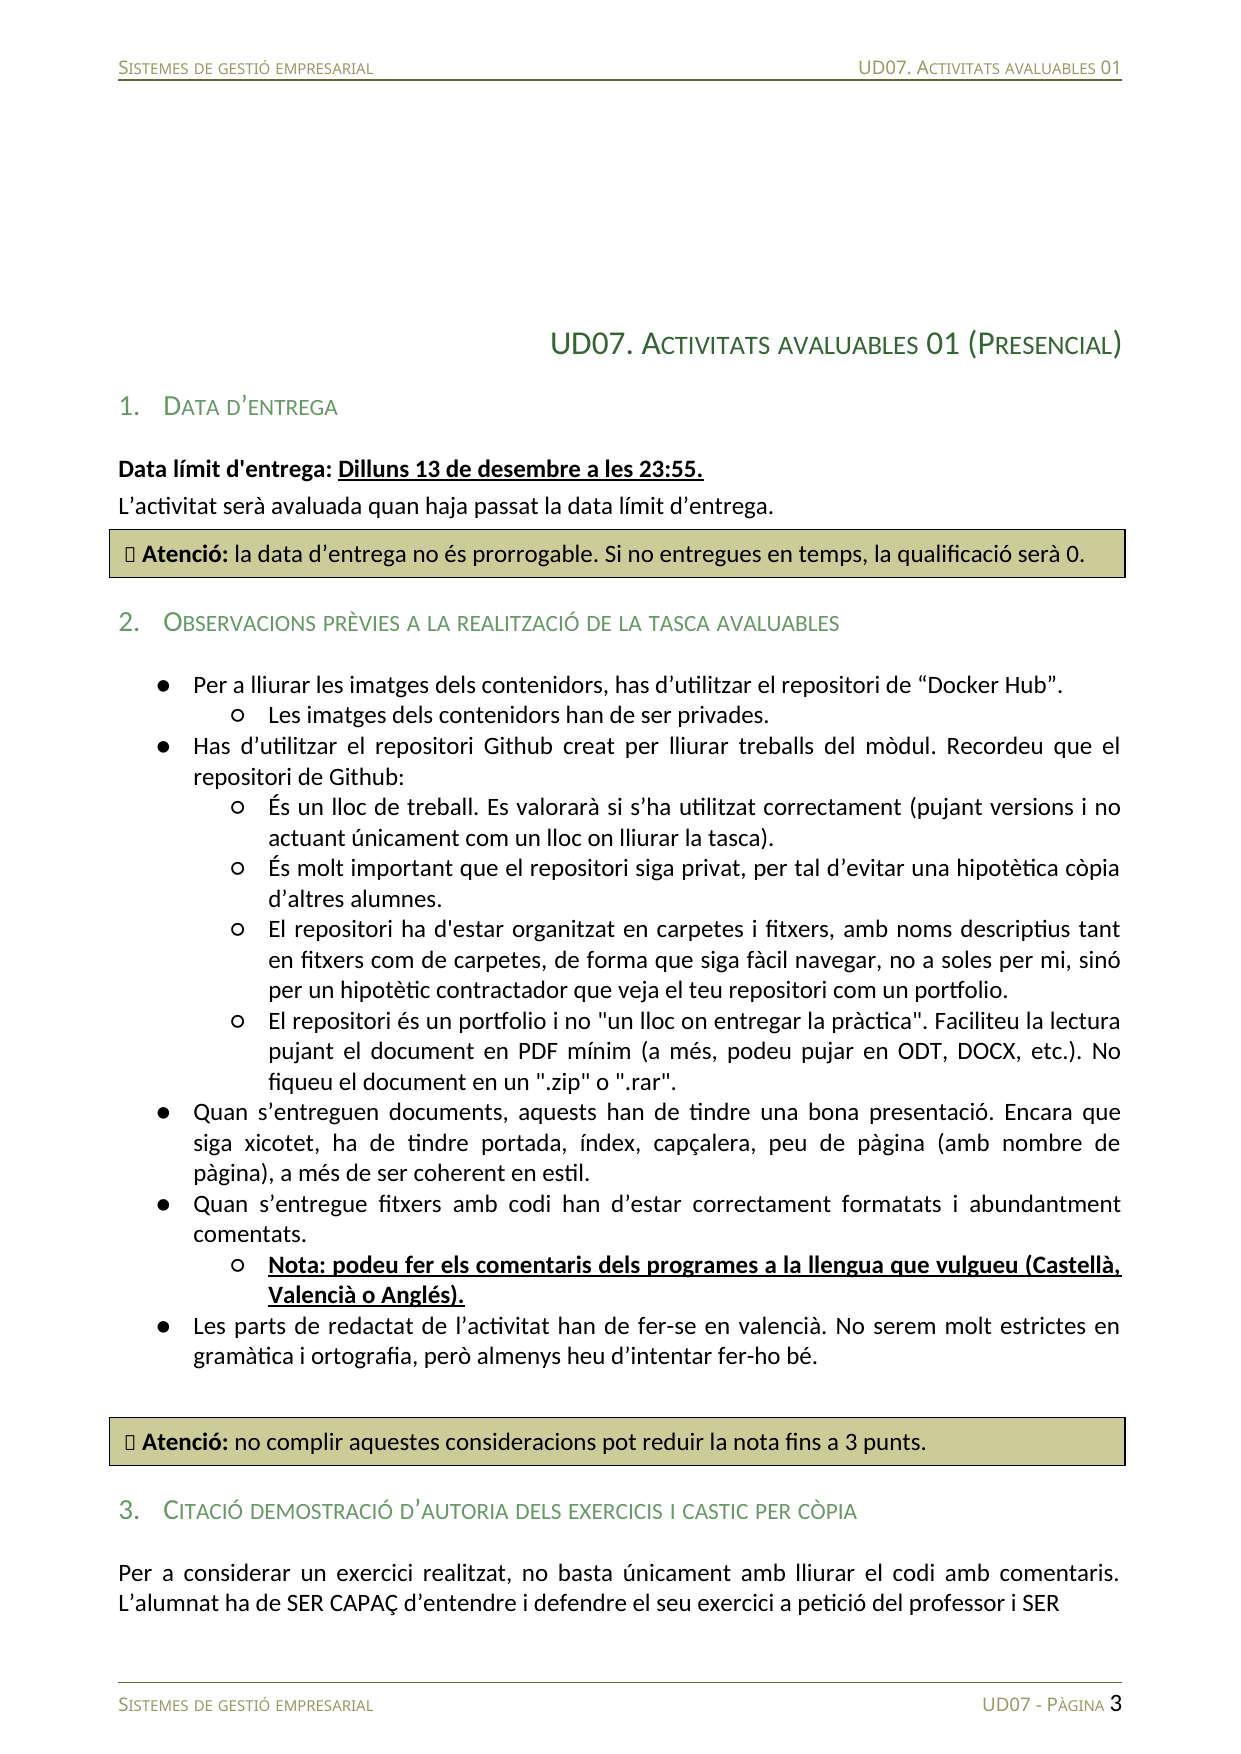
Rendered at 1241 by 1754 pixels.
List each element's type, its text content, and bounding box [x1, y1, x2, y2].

list Les imatges dels contenidors han de ser privades. [231, 699, 1122, 730]
list Quan s’entregue fitxers amb codi han d’estar correctament formatats i abundantment comentats. [156, 1188, 1122, 1249]
text L’activitat serà avaluada quan haja passat la data límit d’entrega. [118, 490, 1122, 520]
subtitle Observacions prèvies a la realització de la tasca avaluables [118, 603, 1122, 639]
list És molt important que el repositori siga privat, per tal d’evitar una hipotètica còpia d’altres alumnes. [231, 852, 1122, 913]
list El repositori és un portfolio i no "un lloc on entregar la pràctica". Faciliteu la lectura pujant el document en PDF mínim (a més, podeu pujar en ODT, DOCX, etc.). No fiqueu el document en un ".zip" o ".rar". [231, 1005, 1122, 1096]
text Per a considerar un exercici realitzat, no basta únicament amb lliurar el codi amb comentaris. L’alumnat ha de SER CAPAÇ d’entendre i defendre el seu exercici a petició del professor i SER [118, 1557, 1122, 1618]
list Nota: podeu fer els comentaris dels programes a la llengua que vulgueu (Castellà, Valencià o Anglés). [231, 1249, 1122, 1310]
list És un lloc de treball. Es valorarà si s’ha utilitzat correctament (pujant versions i no actuant únicament com un lloc on lliurar la tasca). [231, 791, 1122, 852]
list Les parts de redactat de l’activitat han de fer-se en valencià. No serem molt estrictes en gramàtica i ortografia, però almenys heu d’intentar fer-ho bé. [156, 1310, 1122, 1371]
subtitle Data d’entrega [118, 387, 1122, 423]
list Per a lliurar les imatges dels contenidors, has d’utilitzar el repositori de “Docker Hub”. [156, 669, 1122, 699]
list Quan s’entreguen documents, aquests han de tindre una bona presentació. Encara que siga xicotet, ha de tindre portada, índex, capçalera, peu de pàgina (amb nombre de pàgina), a més de ser coherent en estil. [156, 1096, 1122, 1188]
list El repositori ha d'estar organitzat en carpetes i fitxers, amb noms descriptius tant en fitxers com de carpetes, de forma que siga fàcil navegar, no a soles per mi, sinó per un hipotètic contractador que veja el teu repositori com un portfolio. [231, 913, 1122, 1005]
list Has d’utilitzar el repositori Github creat per lliurar treballs del mòdul. Recordeu que el repositori de Github: [156, 730, 1122, 791]
text ❕ Atenció: no complir aquestes consideracions pot reduir la nota fins a 3 punts. [110, 1418, 1124, 1465]
subtitle Citació demostració d’autoria dels exercicis i castic per còpia [118, 1491, 1122, 1527]
text ❕ Atenció: la data d’entrega no és prorrogable. Si no entregues en temps, la qualificació serà 0. [110, 530, 1124, 577]
text Data límit d'entrega: Dilluns 13 de desembre a les 23:55. [118, 453, 1122, 483]
text UD07. Activitats avaluables 01 (Presencial) [118, 322, 1122, 362]
